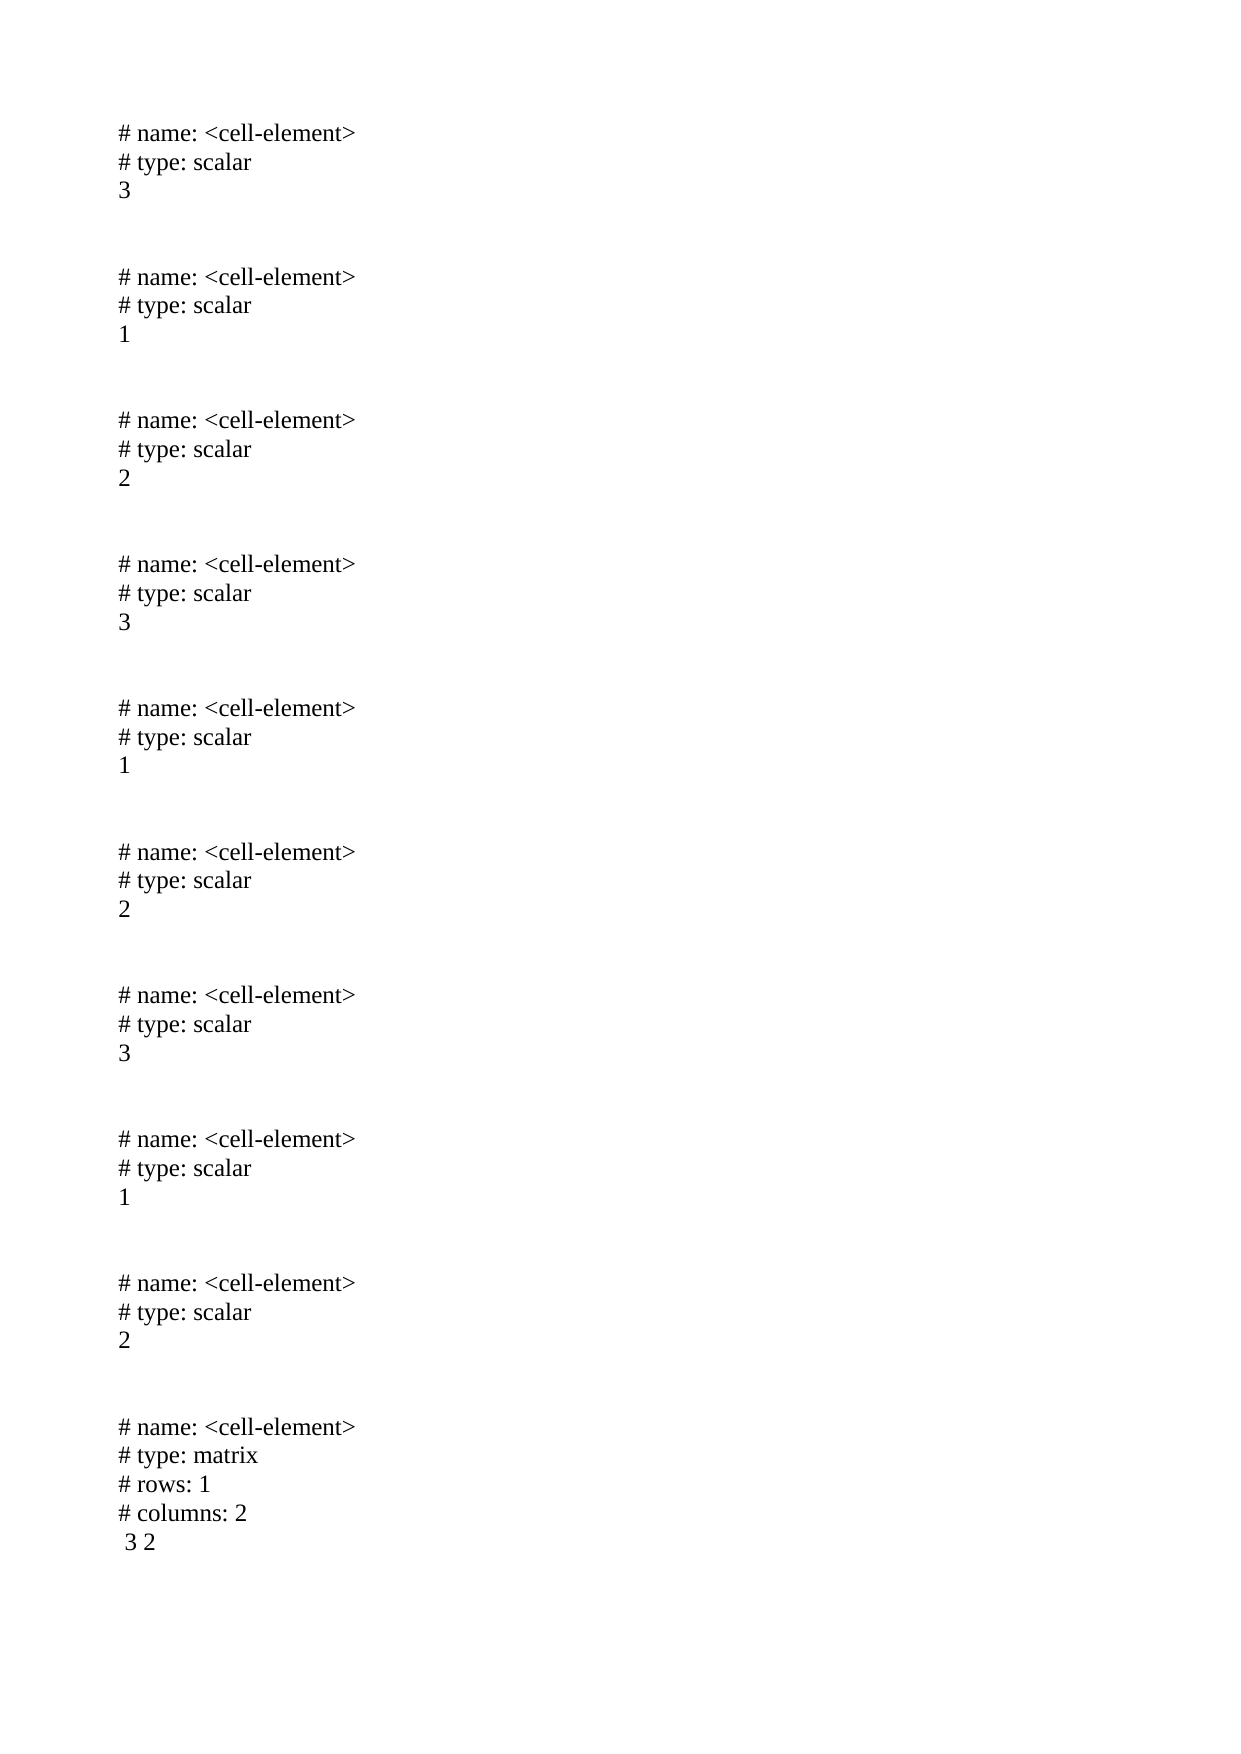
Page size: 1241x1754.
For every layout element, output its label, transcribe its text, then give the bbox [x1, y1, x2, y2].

text 2 [118, 1326, 1122, 1354]
text # type: scalar [118, 1297, 1122, 1326]
text # name: <cell-element> [118, 406, 1122, 434]
text # type: scalar [118, 866, 1122, 894]
text 1 [118, 319, 1122, 348]
text # name: <cell-element> [118, 262, 1122, 291]
text 2 [118, 463, 1122, 492]
text # name: <cell-element> [118, 118, 1122, 147]
text # columns: 2 [118, 1498, 1122, 1527]
text # name: <cell-element> [118, 981, 1122, 1009]
text # name: <cell-element> [118, 1268, 1122, 1297]
text 3 2 [118, 1527, 1122, 1556]
text # name: <cell-element> [118, 1124, 1122, 1153]
text # name: <cell-element> [118, 549, 1122, 578]
text 3 [118, 176, 1122, 204]
text 1 [118, 751, 1122, 779]
text 3 [118, 1038, 1122, 1067]
text # name: <cell-element> [118, 1412, 1122, 1441]
text # name: <cell-element> [118, 837, 1122, 866]
text # type: scalar [118, 147, 1122, 176]
text # type: scalar [118, 1153, 1122, 1182]
text # type: matrix [118, 1441, 1122, 1469]
text # rows: 1 [118, 1469, 1122, 1498]
text 2 [118, 894, 1122, 923]
text # type: scalar [118, 722, 1122, 751]
text # type: scalar [118, 291, 1122, 319]
text # type: scalar [118, 1009, 1122, 1038]
text 3 [118, 607, 1122, 636]
text # type: scalar [118, 434, 1122, 463]
text # type: scalar [118, 578, 1122, 607]
text # name: <cell-element> [118, 693, 1122, 722]
text 1 [118, 1182, 1122, 1211]
